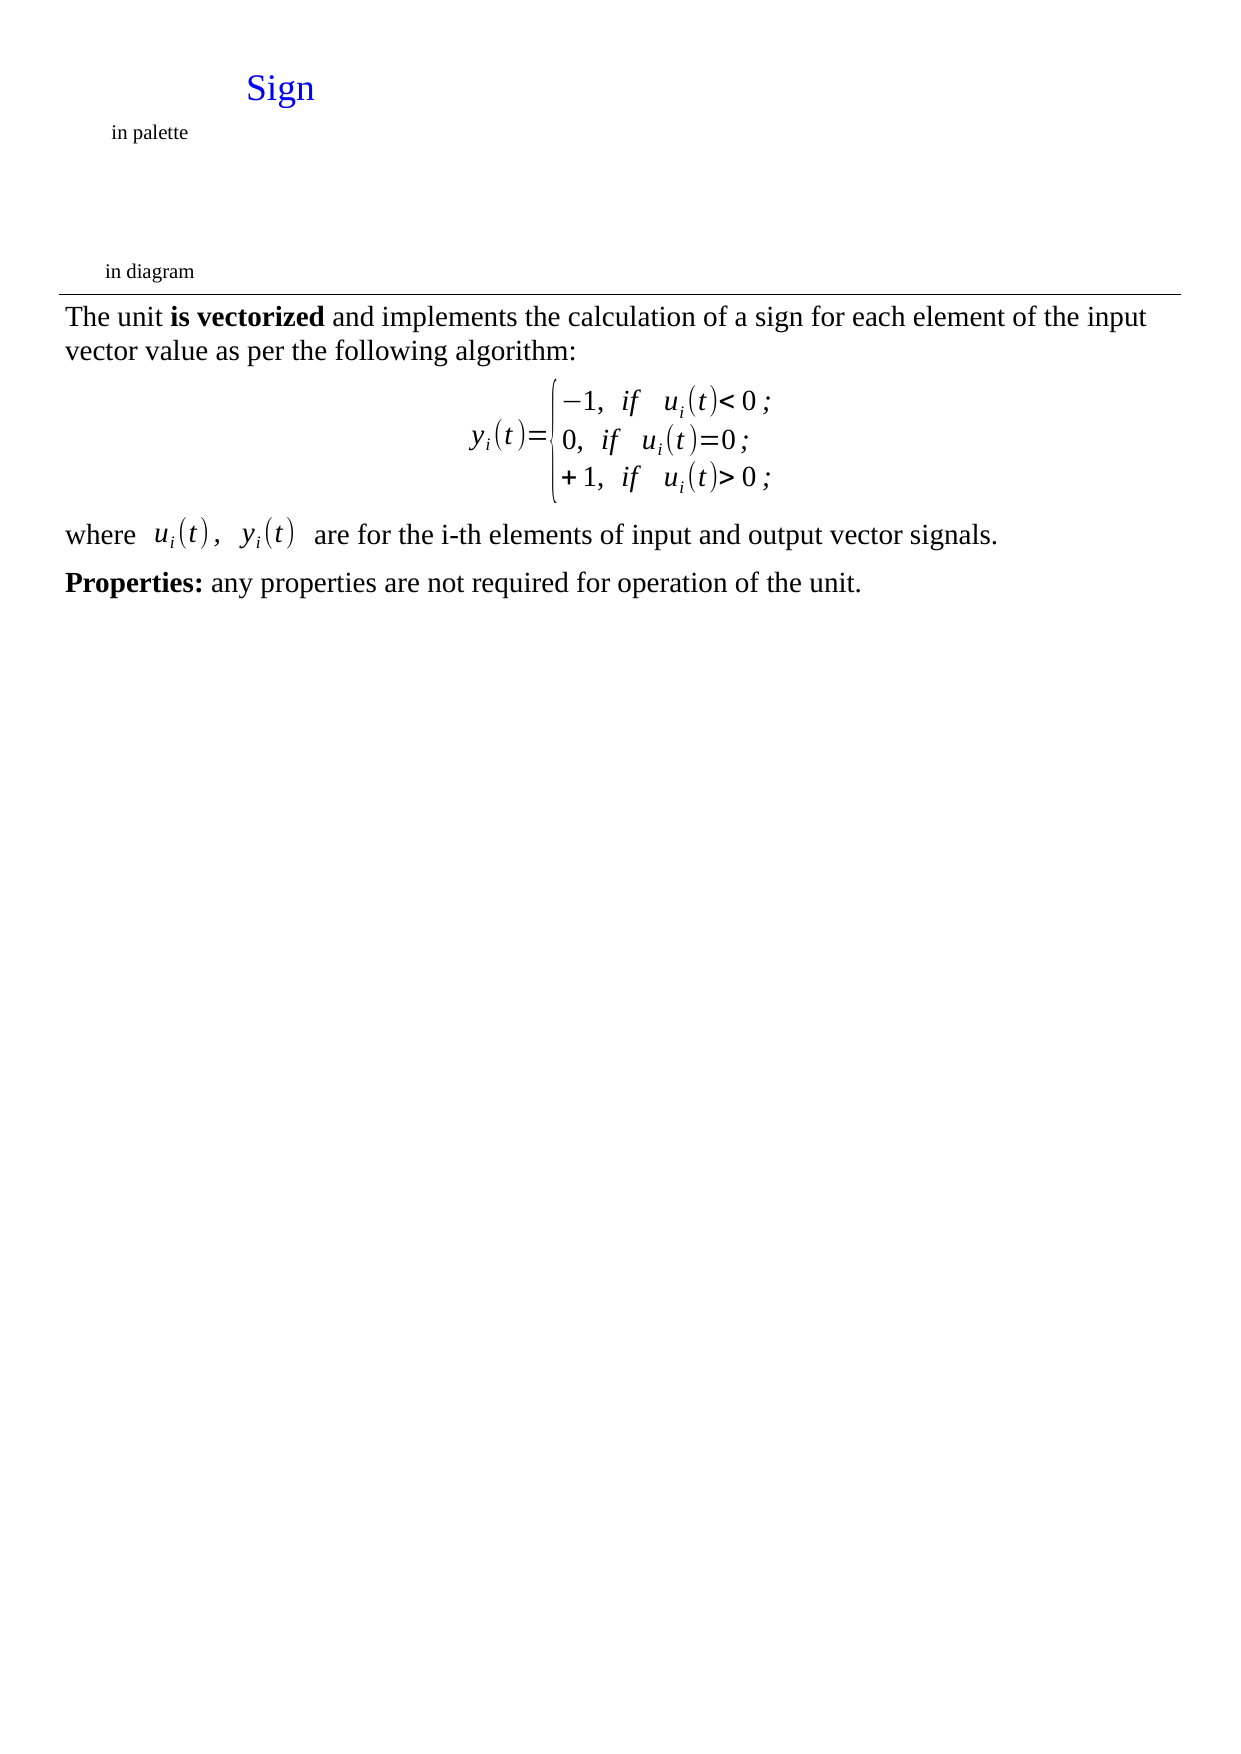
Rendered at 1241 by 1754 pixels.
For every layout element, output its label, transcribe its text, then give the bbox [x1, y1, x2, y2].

table_header Sign [240, 59, 1181, 114]
table_cell [240, 155, 1181, 253]
table_cell in diagram [59, 253, 240, 293]
table_cell [59, 155, 240, 253]
table_cell [240, 253, 1181, 293]
table_header [59, 59, 240, 114]
table_cell [240, 114, 1181, 154]
table_cell in palette [59, 114, 240, 154]
table_cell The unit is vectorized and implements the calculation of a sign for each element of the input vector value as per the following algorithm: whereare for the i-th elements of input and output vector signals. Properties: any properties are not required for operation of the unit. [59, 295, 1181, 616]
